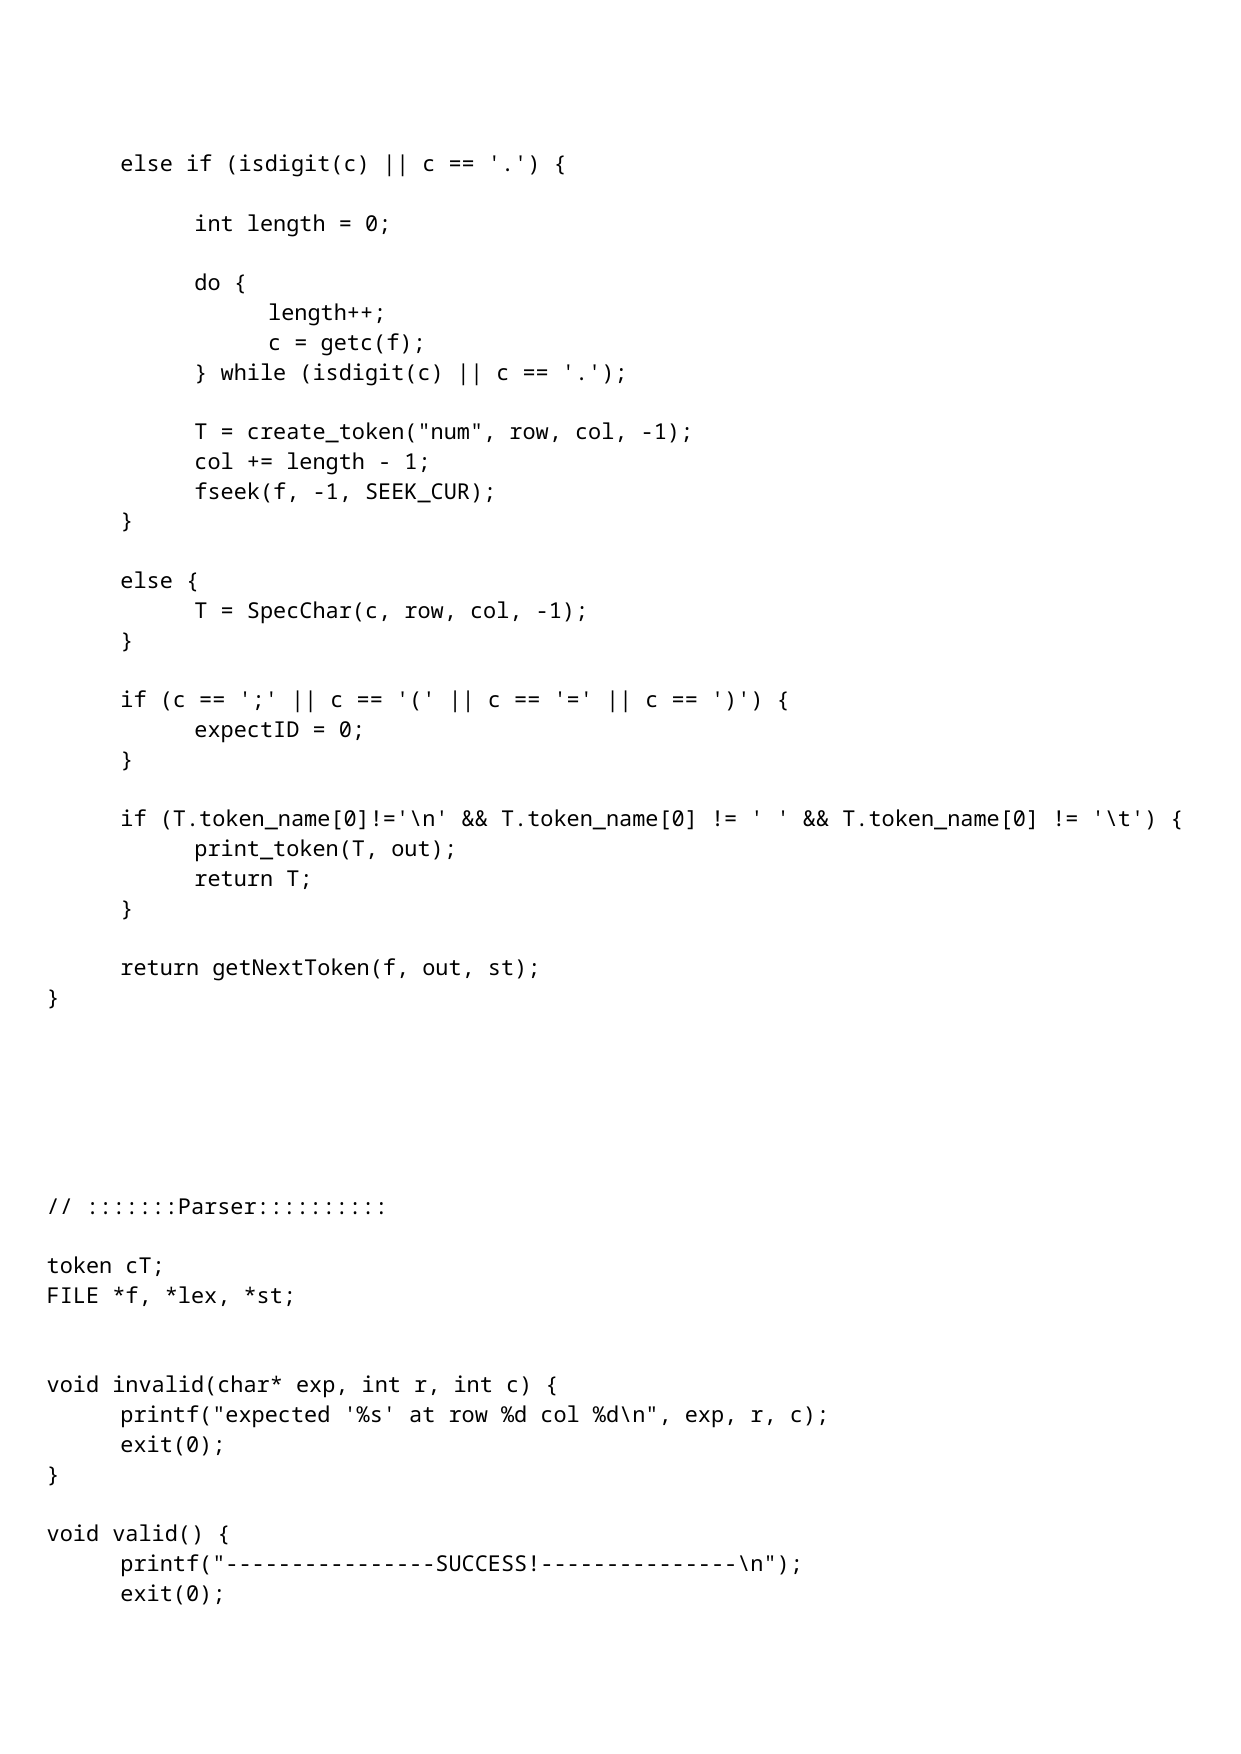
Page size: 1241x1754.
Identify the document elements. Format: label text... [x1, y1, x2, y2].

text length++; [46, 297, 1198, 327]
text } [46, 1459, 1198, 1488]
text } [46, 982, 1198, 1012]
text } [46, 893, 1198, 922]
text exit(0); [46, 1429, 1198, 1459]
text // :::::::Parser:::::::::: [46, 1191, 1198, 1220]
text return T; [46, 863, 1198, 893]
text T = SpecChar(c, row, col, -1); [46, 595, 1198, 624]
text expectID = 0; [46, 714, 1198, 744]
text FILE *f, *lex, *st; [46, 1280, 1198, 1310]
text printf("expected '%s' at row %d col %d\n", exp, r, c); [46, 1399, 1198, 1429]
text } while (isdigit(c) || c == '.'); [46, 356, 1198, 386]
text token cT; [46, 1250, 1198, 1280]
text void invalid(char* exp, int r, int c) { [46, 1369, 1198, 1399]
text return getNextToken(f, out, st); [46, 952, 1198, 982]
text printf("----------------SUCCESS!---------------\n"); [46, 1548, 1198, 1578]
text fseek(f, -1, SEEK_CUR); [46, 476, 1198, 505]
text else if (isdigit(c) || c == '.') { [46, 148, 1198, 178]
text int length = 0; [46, 207, 1198, 237]
text } [46, 624, 1198, 654]
text print_token(T, out); [46, 833, 1198, 863]
text T = create_token("num", row, col, -1); [46, 416, 1198, 446]
text void valid() { [46, 1518, 1198, 1548]
text c = getc(f); [46, 327, 1198, 356]
text do { [46, 267, 1198, 297]
text else { [46, 565, 1198, 595]
text if (c == ';' || c == '(' || c == '=' || c == ')') { [46, 684, 1198, 714]
text if (T.token_name[0]!='\n' && T.token_name[0] != ' ' && T.token_name[0] != '\t') { [46, 803, 1198, 833]
text } [46, 505, 1198, 535]
text col += length - 1; [46, 446, 1198, 476]
text } [46, 744, 1198, 773]
text exit(0); [46, 1578, 1198, 1608]
